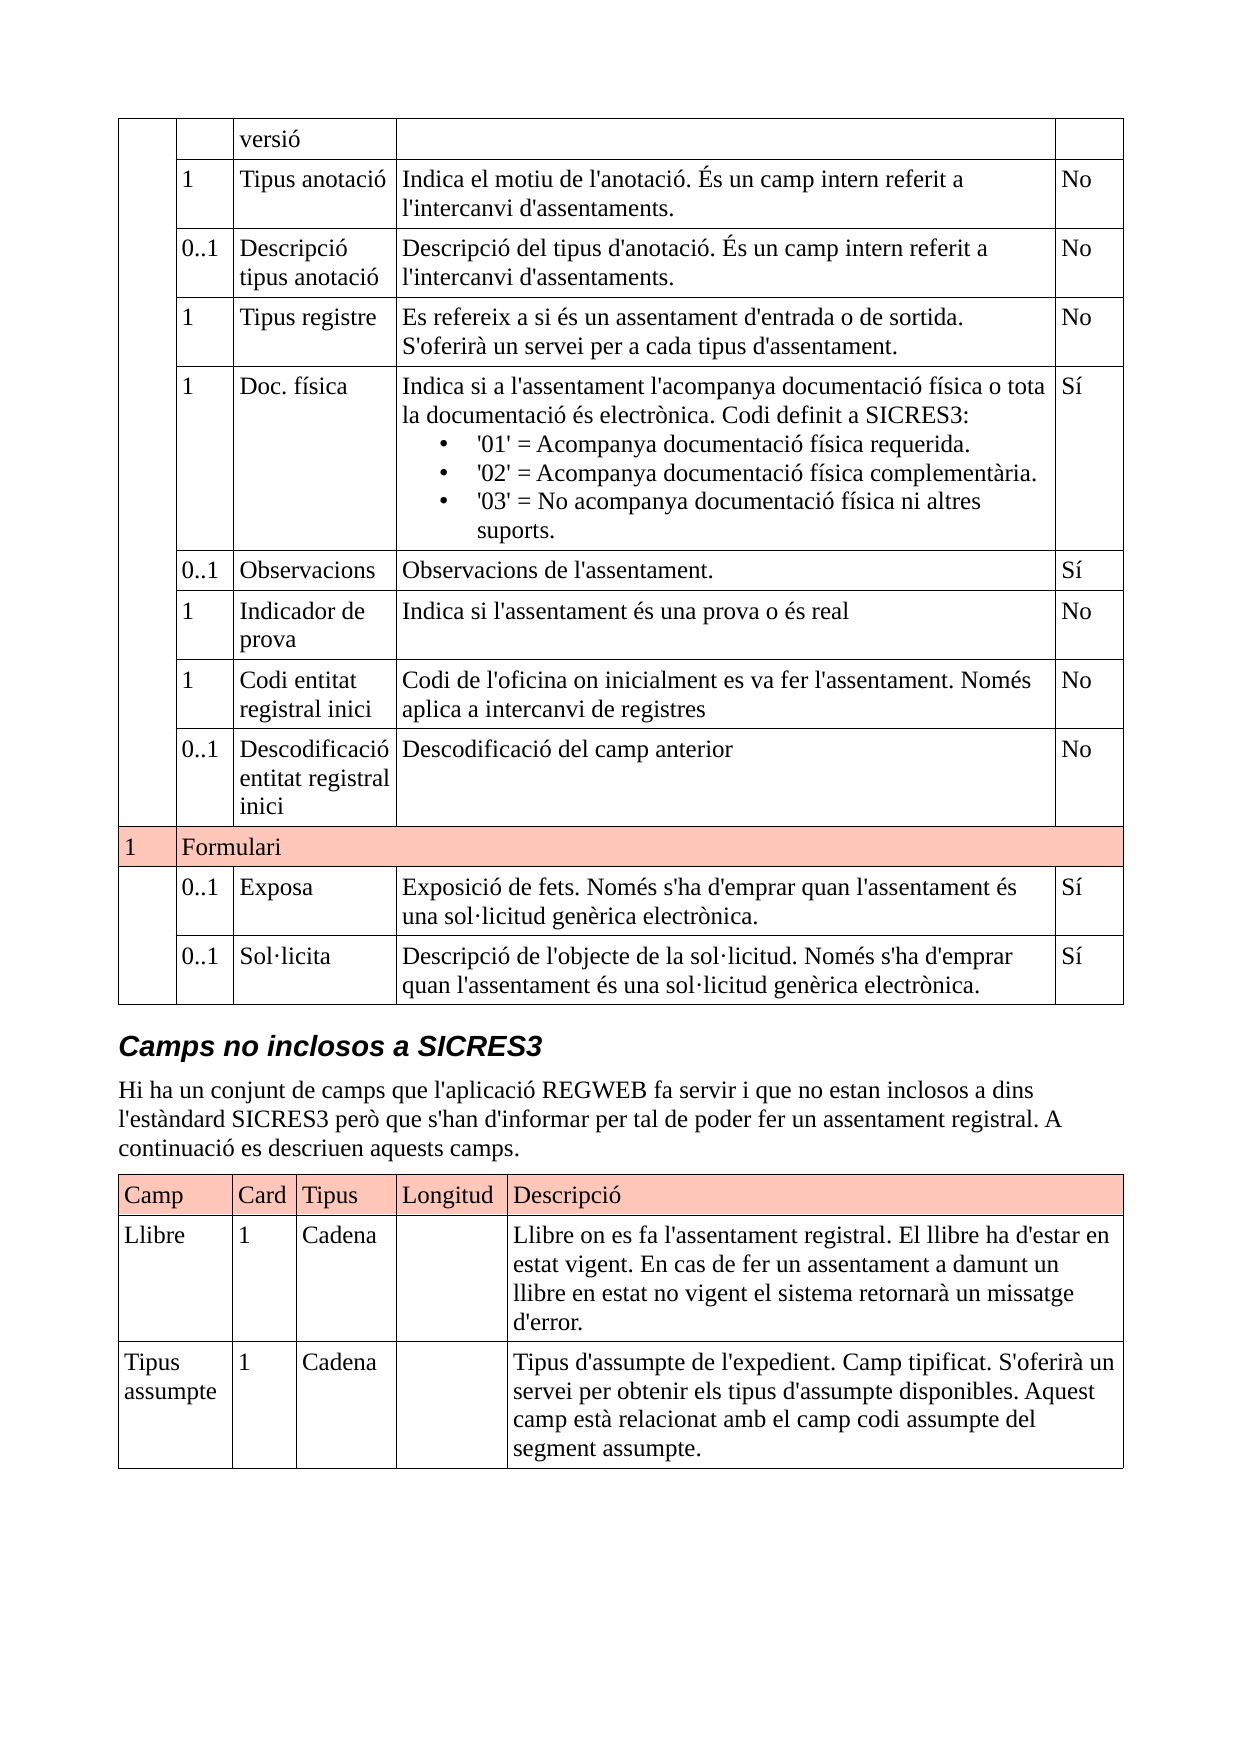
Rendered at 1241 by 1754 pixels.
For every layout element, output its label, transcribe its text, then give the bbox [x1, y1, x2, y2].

table_cell Codi entitat registral inici [234, 660, 396, 728]
table_cell No [1056, 729, 1123, 826]
table_cell 0..1 [177, 551, 233, 590]
table_cell 1 [177, 160, 233, 227]
table_cell 0..1 [177, 729, 233, 826]
table_cell No [1056, 160, 1123, 227]
table_cell 1 [177, 367, 233, 550]
table_cell No [1056, 591, 1123, 659]
table_cell Codi de l'oficina on inicialment es va fer l'assentament. Només aplica a intercanvi de registres [397, 660, 1055, 728]
table_cell No [1056, 660, 1123, 728]
table_cell 1 [119, 827, 176, 866]
table_cell 1 [233, 1216, 296, 1341]
table_cell Indica si l'assentament és una prova o és real [397, 591, 1055, 659]
table_cell [397, 1216, 507, 1341]
table_cell 0..1 [177, 867, 233, 935]
table_cell Cadena [297, 1342, 396, 1468]
subtitle Camps no inclosos a SICRES3 [118, 1029, 1122, 1063]
table_cell 0..1 [177, 229, 233, 297]
table_cell Indica el motiu de l'anotació. És un camp intern referit a l'intercanvi d'assentaments. [397, 160, 1055, 227]
table_cell Exposició de fets. Només s'ha d'emprar quan l'assentament és una sol·licitud genèrica electrònica. [397, 867, 1055, 935]
table_cell [1056, 119, 1123, 158]
table_cell [177, 119, 233, 158]
table_cell Indicador de prova [234, 591, 396, 659]
table_cell 1 [177, 298, 233, 366]
table_cell Indica si a l'assentament l'acompanya documentació física o tota la documentació és electrònica. Codi definit a SICRES3: '01' = Acompanya documentació física requerida. '02' = Acompanya documentació física complementària. '03' = No acompanya documentació física ni altres suports. [397, 367, 1055, 550]
table_cell No [1056, 298, 1123, 366]
table_cell Descripció de l'objecte de la sol·licitud. Només s'ha d'emprar quan l'assentament és una sol·licitud genèrica electrònica. [397, 936, 1055, 1004]
table_cell Descripció tipus anotació [234, 229, 396, 297]
table_header Tipus [297, 1175, 396, 1214]
table_cell 1 [233, 1342, 296, 1468]
table_cell Descodificació entitat registral inici [234, 729, 396, 826]
table_cell Observacions [234, 551, 396, 590]
table_cell Tipus registre [234, 298, 396, 366]
table_cell Doc. física [234, 367, 396, 550]
table_cell - versió [234, 119, 396, 158]
table_cell No [1056, 229, 1123, 297]
table_cell [397, 119, 1055, 158]
text Hi ha un conjunt de camps que l'aplicació REGWEB fa servir i que no estan inclosos a dins l'estàndard SICRES3 però que s'han d'informar per tal de poder fer un assentament registral. A continuació es descriuen aquests camps. [118, 1076, 1122, 1162]
table_cell Exposa [234, 867, 396, 935]
table_cell [397, 1342, 507, 1468]
table_cell Sí [1056, 936, 1123, 1004]
table_cell Descripció del tipus d'anotació. És un camp intern referit a l'intercanvi d'assentaments. [397, 229, 1055, 297]
table_cell 0..1 [177, 936, 233, 1004]
table_cell Sí [1056, 867, 1123, 935]
table_cell Sol·licita [234, 936, 396, 1004]
table_cell Sí [1056, 551, 1123, 590]
table_cell Es refereix a si és un assentament d'entrada o de sortida. S'oferirà un servei per a cada tipus d'assentament. [397, 298, 1055, 366]
table_cell 1 [177, 591, 233, 659]
table_cell Llibre [119, 1216, 232, 1341]
table_header Longitud [397, 1175, 507, 1214]
table_cell Tipus anotació [234, 160, 396, 227]
table_cell Descodificació del camp anterior [397, 729, 1055, 826]
table_header Card [233, 1175, 296, 1214]
table_cell Tipus d'assumpte de l'expedient. Camp tipificat. S'oferirà un servei per obtenir els tipus d'assumpte disponibles. Aquest camp està relacionat amb el camp codi assumpte del segment assumpte. [508, 1342, 1123, 1468]
table_cell Sí [1056, 367, 1123, 550]
table_header Descripció [508, 1175, 1123, 1214]
table_cell [119, 867, 176, 1004]
table_cell Formulari [177, 827, 1123, 866]
table_header Camp [119, 1175, 232, 1214]
table_cell 1 [177, 660, 233, 728]
table_cell Llibre on es fa l'assentament registral. El llibre ha d'estar en estat vigent. En cas de fer un assentament a damunt un llibre en estat no vigent el sistema retornarà un missatge d'error. [508, 1216, 1123, 1341]
table_cell [119, 119, 176, 826]
table_cell Observacions de l'assentament. [397, 551, 1055, 590]
table_cell Tipus assumpte [119, 1342, 232, 1468]
table_cell Cadena [297, 1216, 396, 1341]
